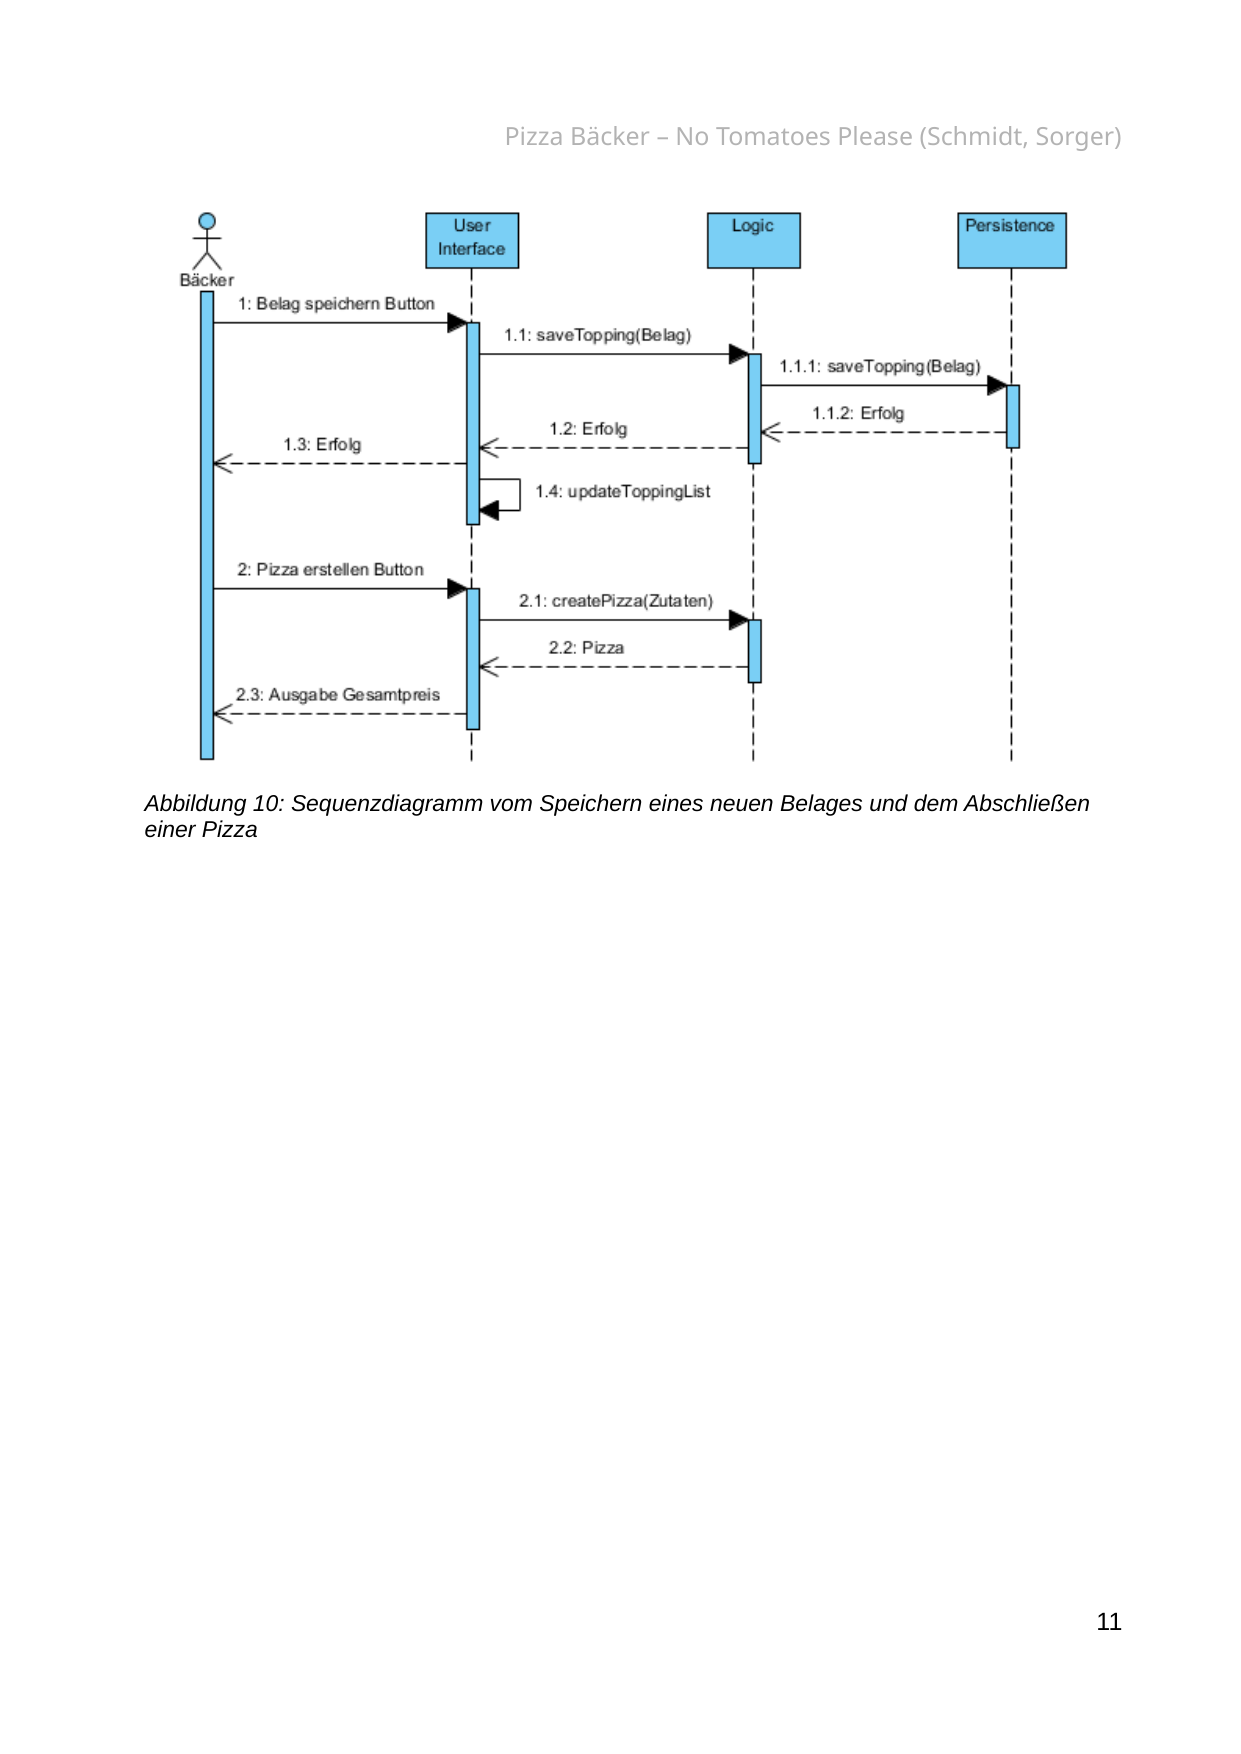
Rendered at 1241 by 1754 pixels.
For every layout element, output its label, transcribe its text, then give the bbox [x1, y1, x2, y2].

picture [144, 194, 1097, 790]
text Abbildung 10: Sequenzdiagramm vom Speichern eines neuen Belages und dem Abschließen einer Pizza [144, 790, 1096, 842]
